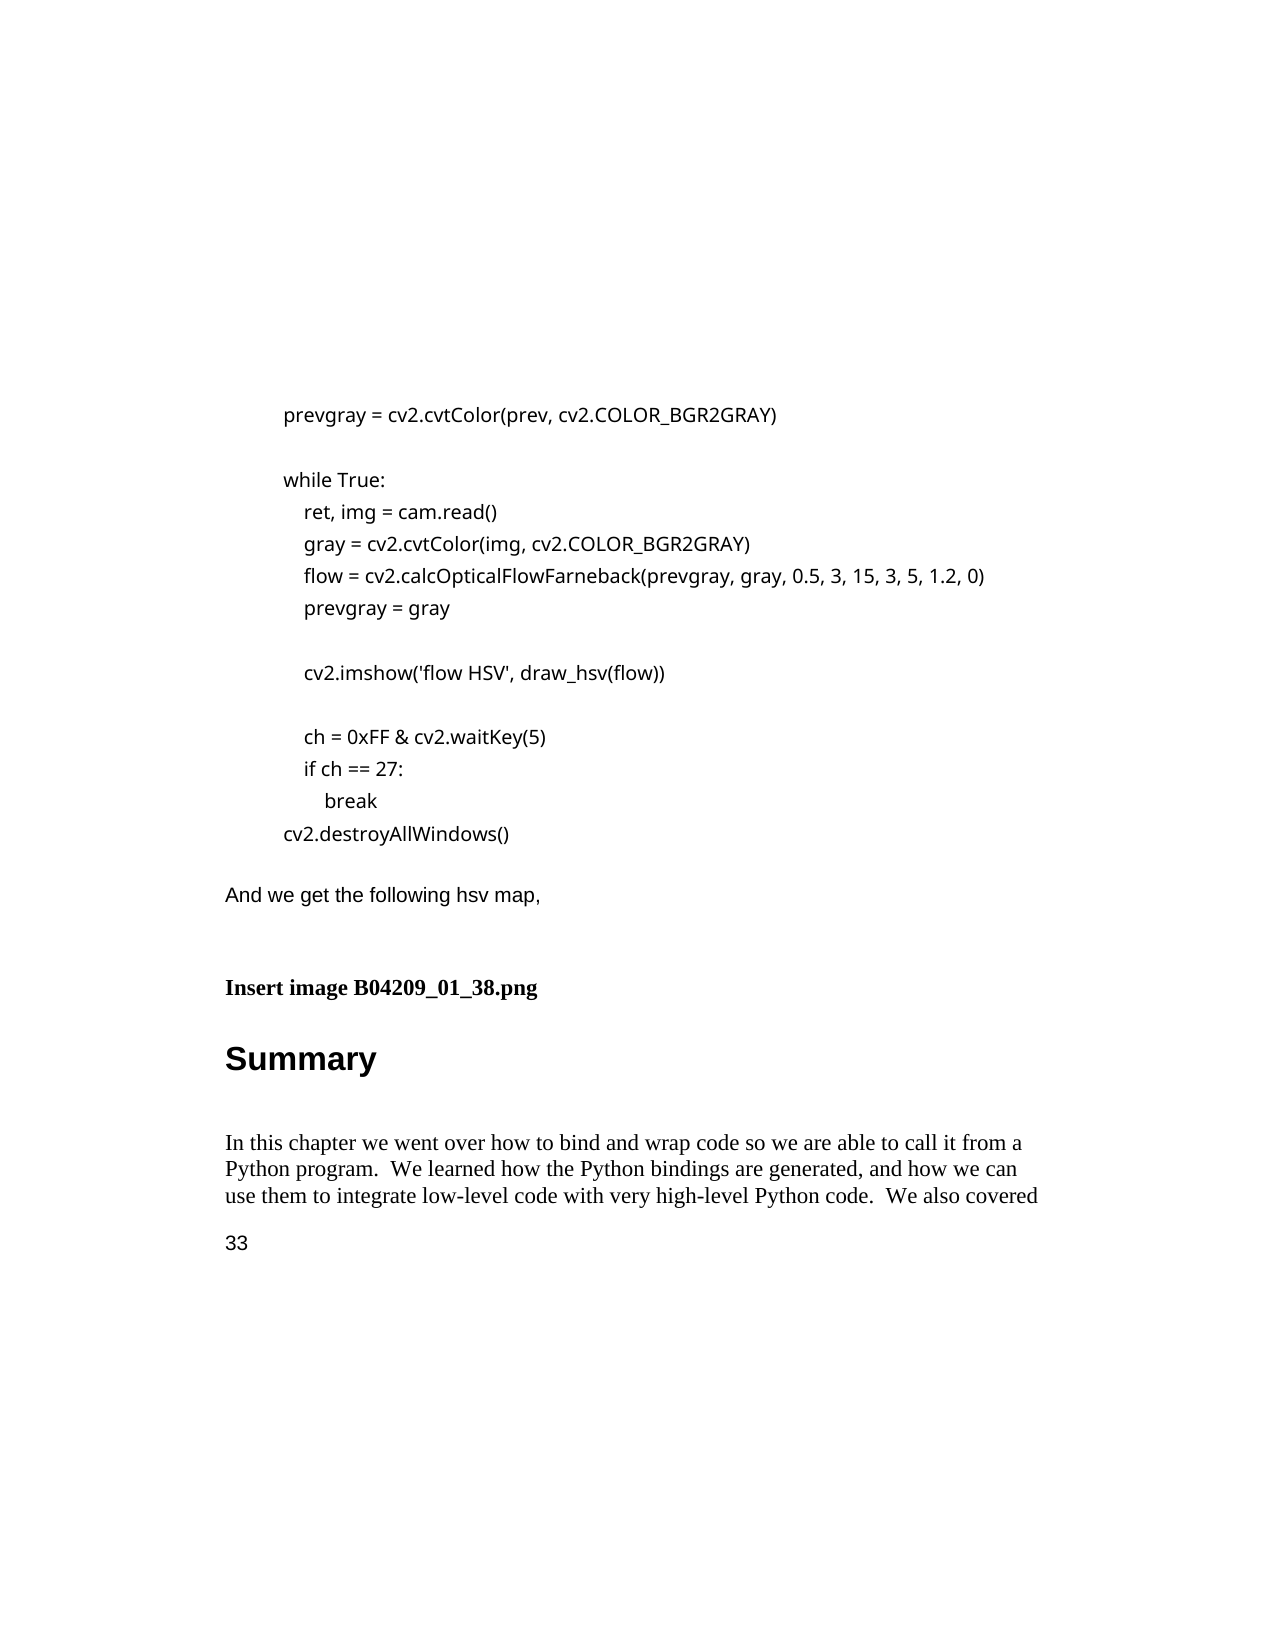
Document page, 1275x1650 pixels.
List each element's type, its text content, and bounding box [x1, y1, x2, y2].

text In this chapter we went over how to bind and wrap code so we are able to call it from a Python program. We learned how the Python bindings are generated, and how we can use them to integrate low-level code with very high-level Python code. We also covered [225, 1129, 1050, 1208]
text flow = cv2.calcOpticalFlowFarneback(prevgray, gray, 0.5, 3, 15, 3, 5, 1.2, 0) [262, 562, 1050, 589]
text Insert image B04209_01_38.png [225, 974, 1050, 1000]
text while True: [262, 466, 1050, 493]
text And we get the following hsv map, [225, 883, 1050, 907]
text ret, img = cam.read() [262, 498, 1050, 525]
text if ch == 27: [262, 756, 1050, 782]
text ch = 0xFF & cv2.waitKey(5) [262, 723, 1050, 750]
text Summary [225, 1039, 1050, 1078]
text break [262, 788, 1050, 815]
text cv2.destroyAllWindows() [262, 820, 1050, 847]
text prevgray = cv2.cvtColor(prev, cv2.COLOR_BGR2GRAY) [262, 401, 1050, 428]
text cv2.imshow('flow HSV', draw_hsv(flow)) [262, 659, 1050, 686]
text gray = cv2.cvtColor(img, cv2.COLOR_BGR2GRAY) [262, 530, 1050, 557]
text prevgray = gray [262, 594, 1050, 622]
